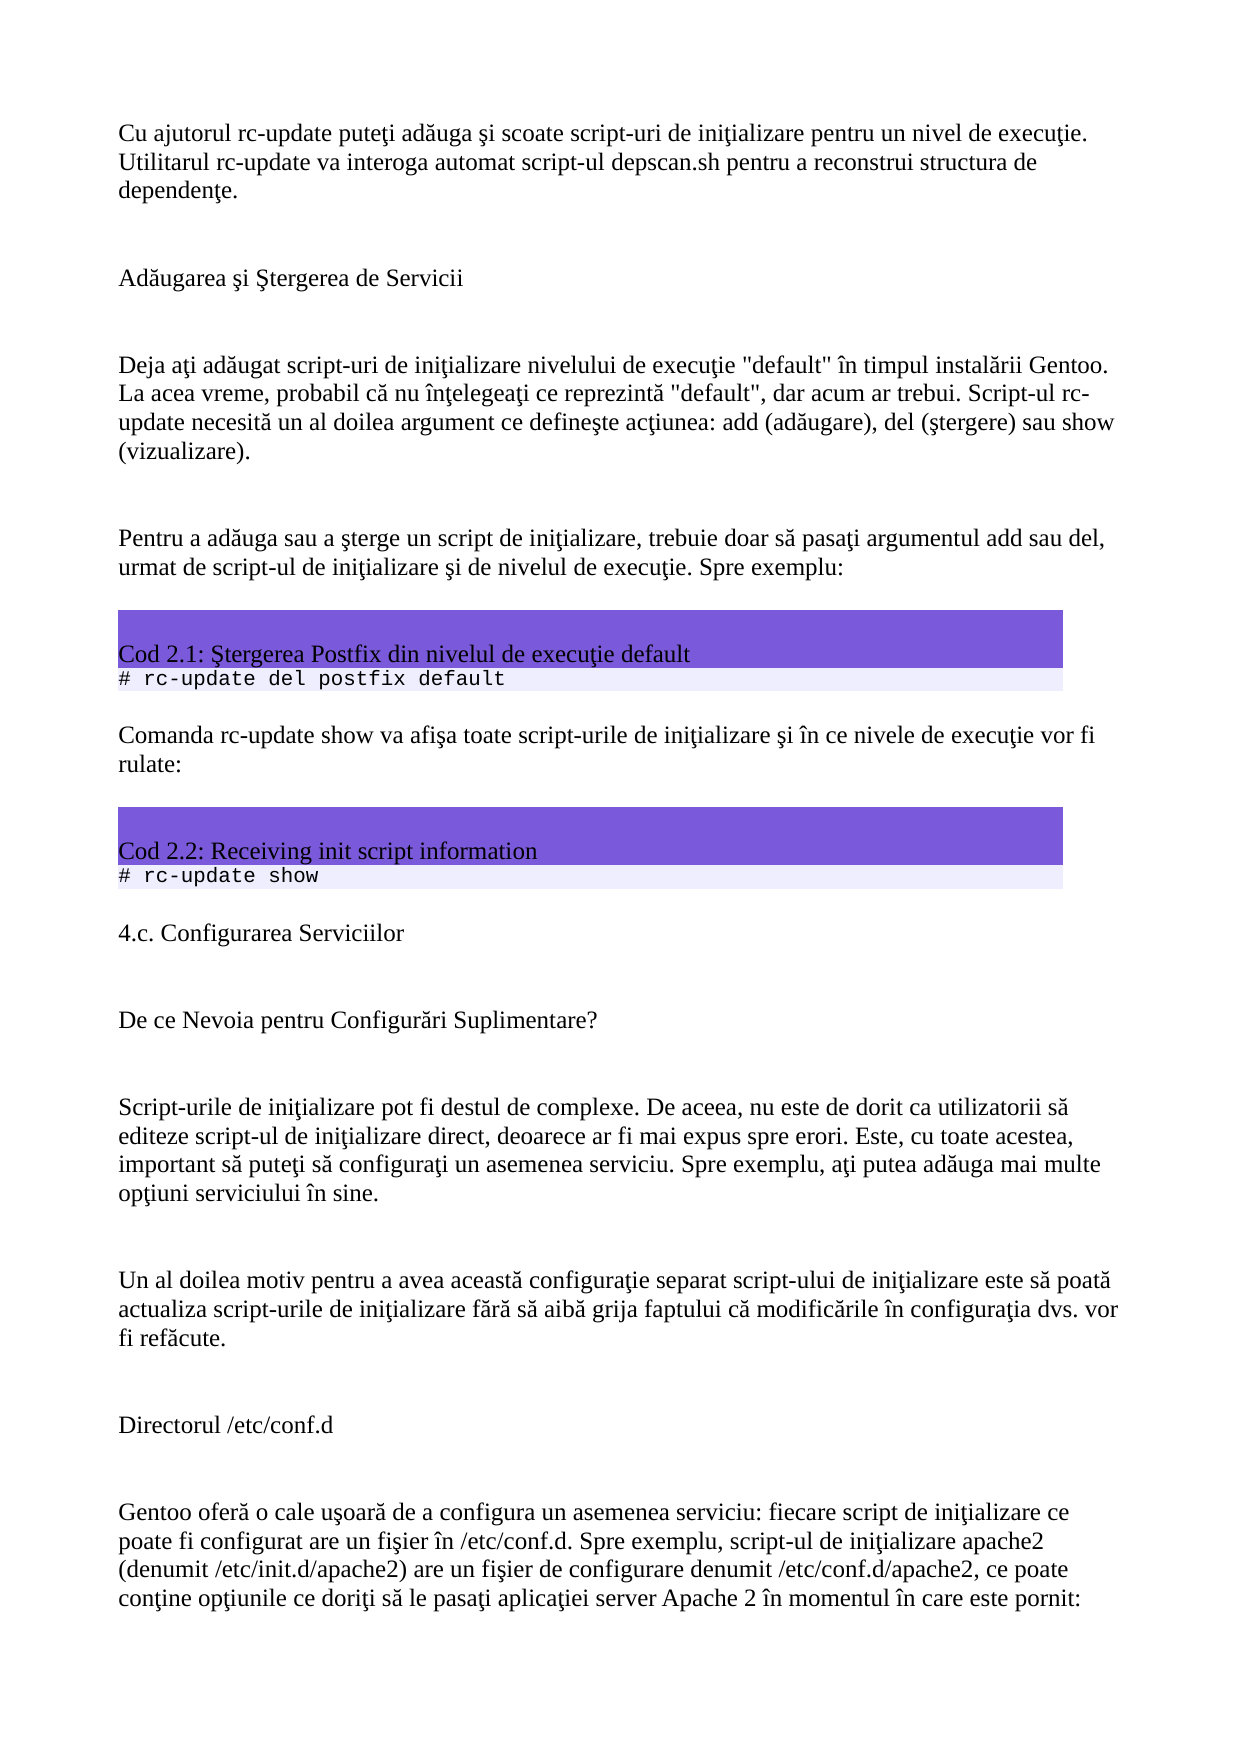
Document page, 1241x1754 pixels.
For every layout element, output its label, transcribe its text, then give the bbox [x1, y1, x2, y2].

text Directorul /etc/conf.d [118, 1410, 1122, 1439]
text Deja aţi adăugat script-uri de iniţializare nivelului de execuţie "default" în timpul instalării Gentoo. La acea vreme, probabil că nu înţelegeaţi ce reprezintă "default", dar acum ar trebui. Script-ul rc-update necesită un al doilea argument ce defineşte acţiunea: add (adăugare), del (ştergere) sau show (vizualizare). [118, 350, 1122, 465]
text Script-urile de iniţializare pot fi destul de complexe. De aceea, nu este de dorit ca utilizatorii să editeze script-ul de iniţializare direct, deoarece ar fi mai expus spre erori. Este, cu toate acestea, important să puteţi să configuraţi un asemenea serviciu. Spre exemplu, aţi putea adăuga mai multe opţiuni serviciului în sine. [118, 1092, 1122, 1207]
text Un al doilea motiv pentru a avea această configuraţie separat script-ului de iniţializare este să poată actualiza script-urile de iniţializare fără să aibă grija faptului că modificările în configuraţia dvs. vor fi refăcute. [118, 1265, 1122, 1352]
text Gentoo oferă o cale uşoară de a configura un asemenea serviciu: fiecare script de iniţializare ce poate fi configurat are un fişier în /etc/conf.d. Spre exemplu, script-ul de iniţializare apache2 (denumit /etc/init.d/apache2) are un fişier de configurare denumit /etc/conf.d/apache2, ce poate conţine opţiunile ce doriţi să le pasaţi aplicaţiei server Apache 2 în momentul în care este pornit: [118, 1497, 1122, 1612]
table_header Cod 2.1: Ştergerea Postfix din nivelul de execuţie default [118, 610, 1063, 668]
text Cu ajutorul rc-update puteţi adăuga şi scoate script-uri de iniţializare pentru un nivel de execuţie. Utilitarul rc-update va interoga automat script-ul depscan.sh pentru a reconstrui structura de dependenţe. [118, 118, 1122, 204]
text Adăugarea şi Ştergerea de Servicii [118, 263, 1122, 291]
table_cell # rc-update show [118, 865, 1063, 889]
text 4.c. Configurarea Serviciilor [118, 918, 1122, 947]
text Pentru a adăuga sau a şterge un script de iniţializare, trebuie doar să pasaţi argumentul add sau del, urmat de script-ul de iniţializare şi de nivelul de execuţie. Spre exemplu: [118, 523, 1122, 581]
table_header Cod 2.2: Receiving init script information [118, 807, 1063, 865]
table_cell # rc-update del postfix default [118, 668, 1063, 691]
text De ce Nevoia pentru Configurări Suplimentare? [118, 1005, 1122, 1034]
text Comanda rc-update show va afişa toate script-urile de iniţializare şi în ce nivele de execuţie vor fi rulate: [118, 721, 1122, 778]
